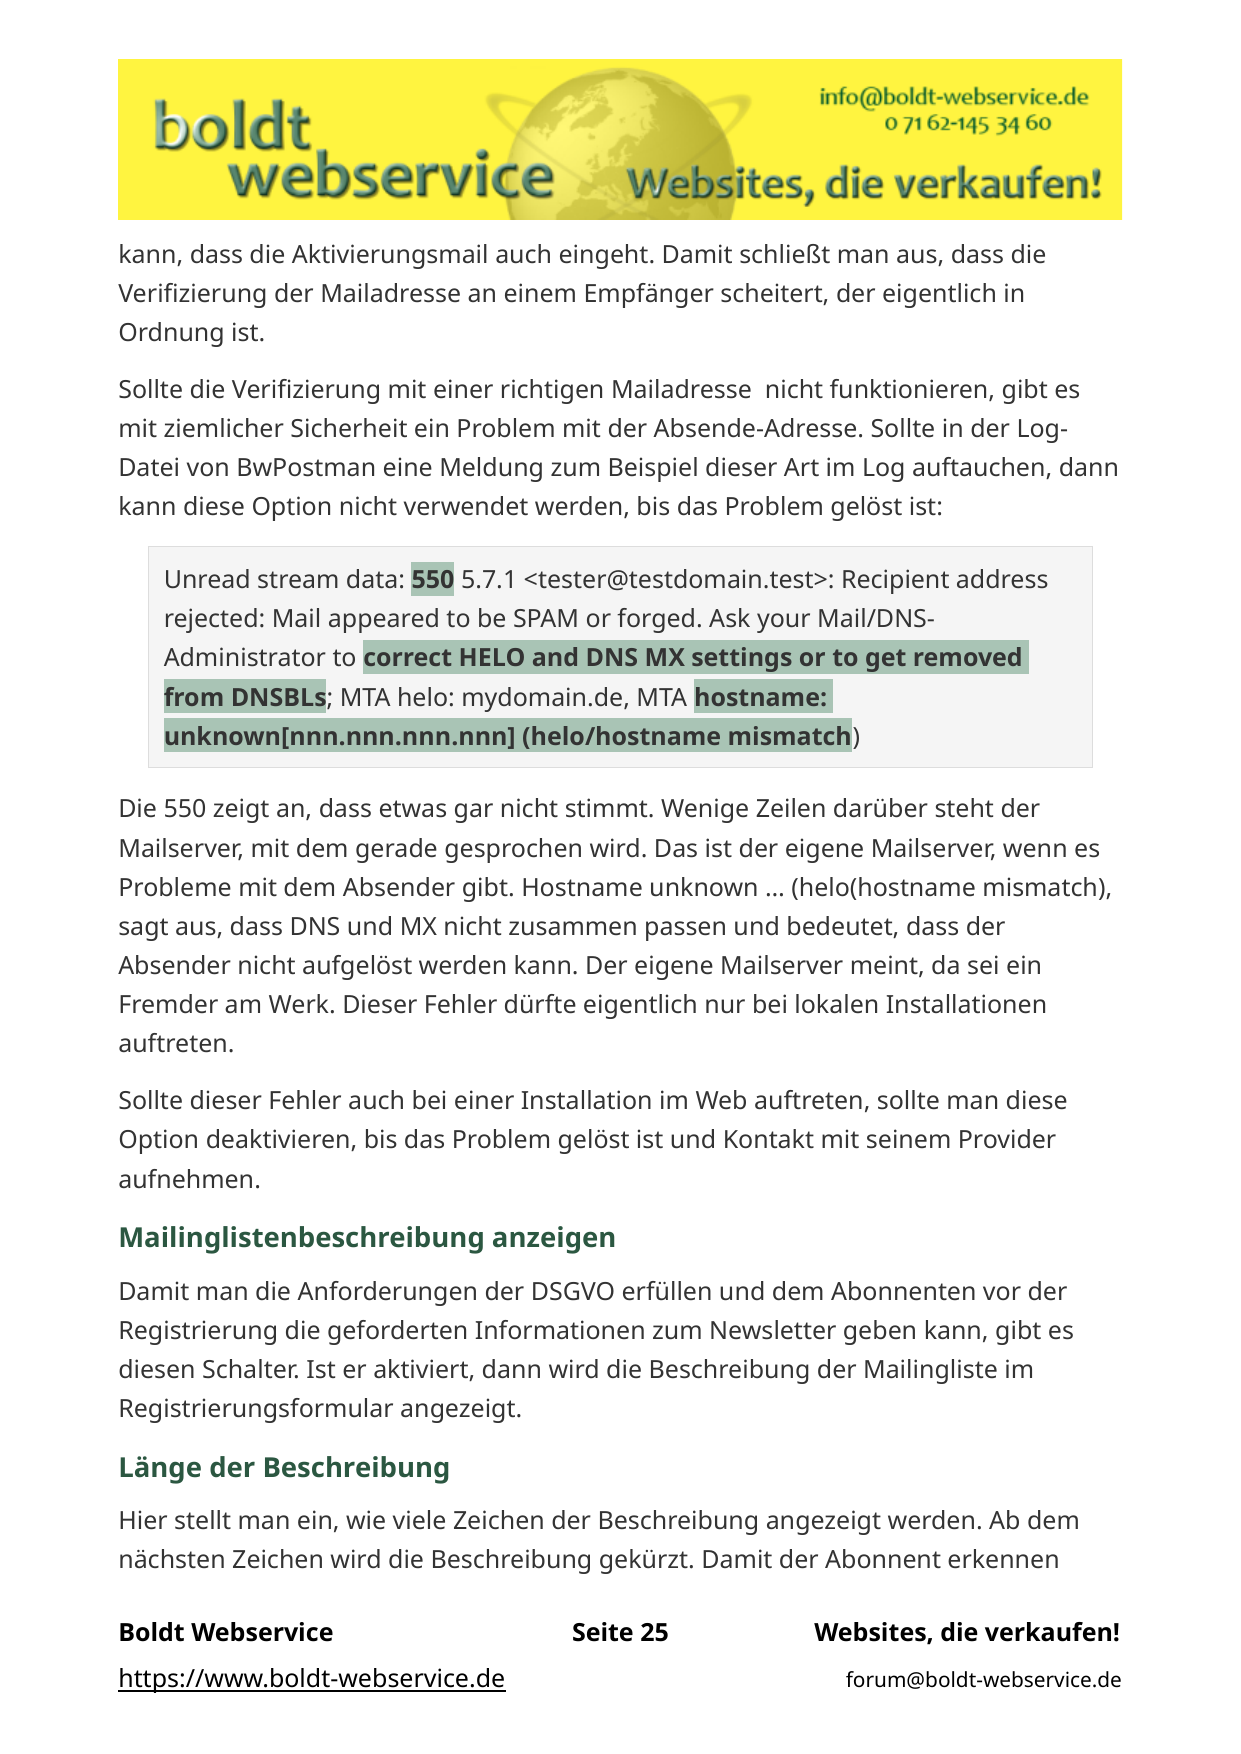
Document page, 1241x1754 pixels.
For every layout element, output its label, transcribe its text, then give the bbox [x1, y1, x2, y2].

text Sollte dieser Fehler auch bei einer Installation im Web auftreten, sollte man diese Option deaktivieren, bis das Problem gelöst ist und Kontakt mit seinem Provider aufnehmen. [118, 1083, 1122, 1195]
text Unread stream data: 550 5.7.1 <tester@testdomain.test>: Recipient address rejected: Mail appeared to be SPAM or forged. Ask your Mail/DNS-Administrator to correct HELO and DNS MX settings or to get removed from DNSBLs; MTA helo: mydomain.de, MTA hostname: unknown[nnn.nnn.nnn.nnn] (helo/hostname mismatch) [149, 547, 1092, 767]
text Damit man die Anforderungen der DSGVO erfüllen und dem Abonnenten vor der Registrierung die geforderten Informationen zum Newsletter geben kann, gibt es diesen Schalter. Ist er aktiviert, dann wird die Beschreibung der Mailingliste im Registrierungsformular angezeigt. [118, 1273, 1122, 1425]
subtitle Mailinglistenbeschreibung anzeigen [118, 1218, 1122, 1256]
picture [118, 59, 1123, 220]
subtitle Länge der Beschreibung [118, 1448, 1122, 1485]
text Die 550 zeigt an, dass etwas gar nicht stimmt. Wenige Zeilen darüber steht der Mailserver, mit dem gerade gesprochen wird. Das ist der eigene Mailserver, wenn es Probleme mit dem Absender gibt. Hostname unknown … (helo(hostname mismatch), sagt aus, dass DNS und MX nicht zusammen passen und bedeutet, dass der Absender nicht aufgelöst werden kann. Der eigene Mailserver meint, da sei ein Fremder am Werk. Dieser Fehler dürfte eigentlich nur bei lokalen Installationen auftreten. [118, 791, 1122, 1060]
text kann, dass die Aktivierungsmail auch eingeht. Damit schließt man aus, dass die Verifizierung der Mailadresse an einem Empfänger scheitert, der eigentlich in Ordnung ist. [118, 236, 1122, 349]
text Hier stellt man ein, wie viele Zeichen der Beschreibung angezeigt werden. Ab dem nächsten Zeichen wird die Beschreibung gekürzt. Damit der Abonnent erkennen [118, 1503, 1122, 1576]
text Sollte die Verifizierung mit einer richtigen Mailadresse nicht funktionieren, gibt es mit ziemlicher Sicherheit ein Problem mit der Absende-Adresse. Sollte in der Log-Datei von BwPostman eine Meldung zum Beispiel dieser Art im Log auftauchen, dann kann diese Option nicht verwendet werden, bis das Problem gelöst ist: [118, 371, 1122, 523]
